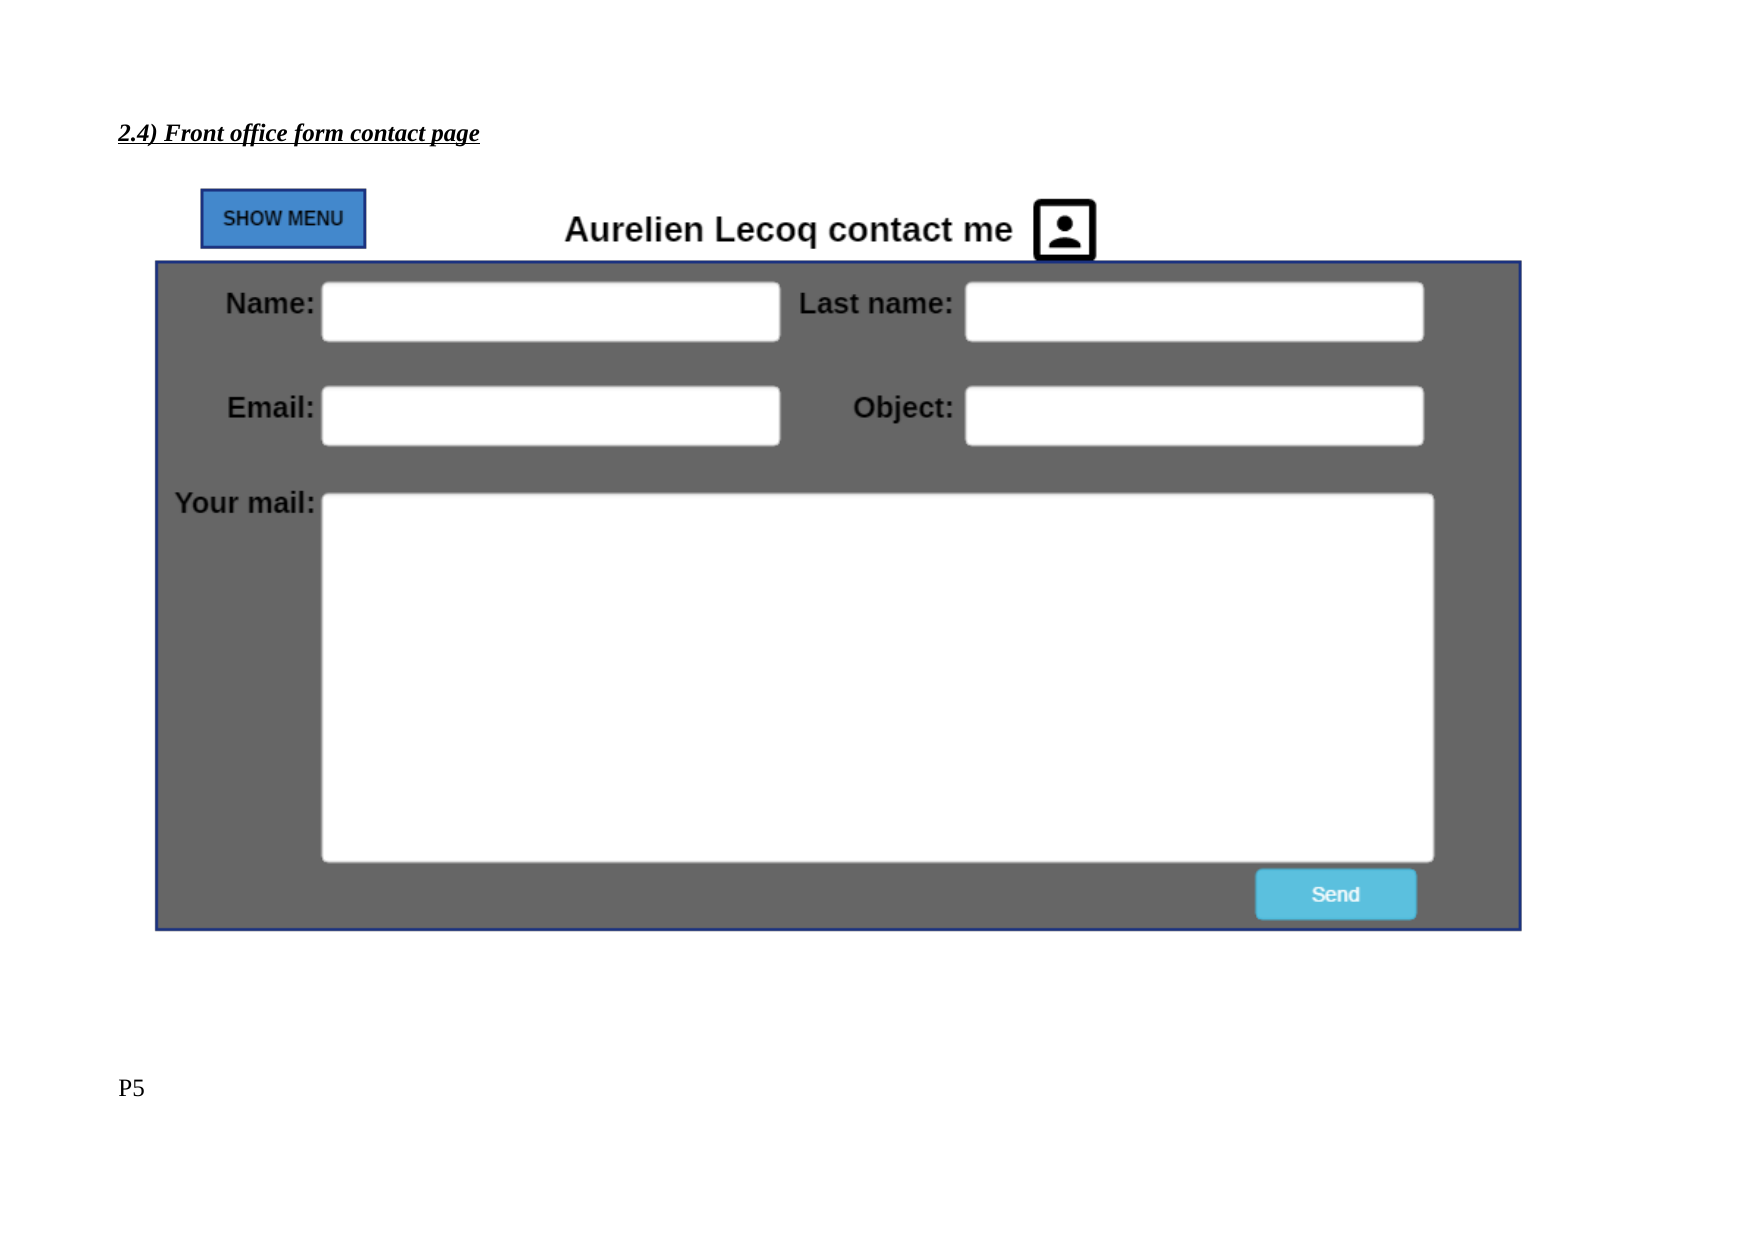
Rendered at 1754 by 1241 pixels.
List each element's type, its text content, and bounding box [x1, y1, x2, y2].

text 2.4) Front office form contact page [118, 118, 1636, 147]
picture [148, 161, 1667, 987]
text P5 [118, 1073, 1636, 1102]
